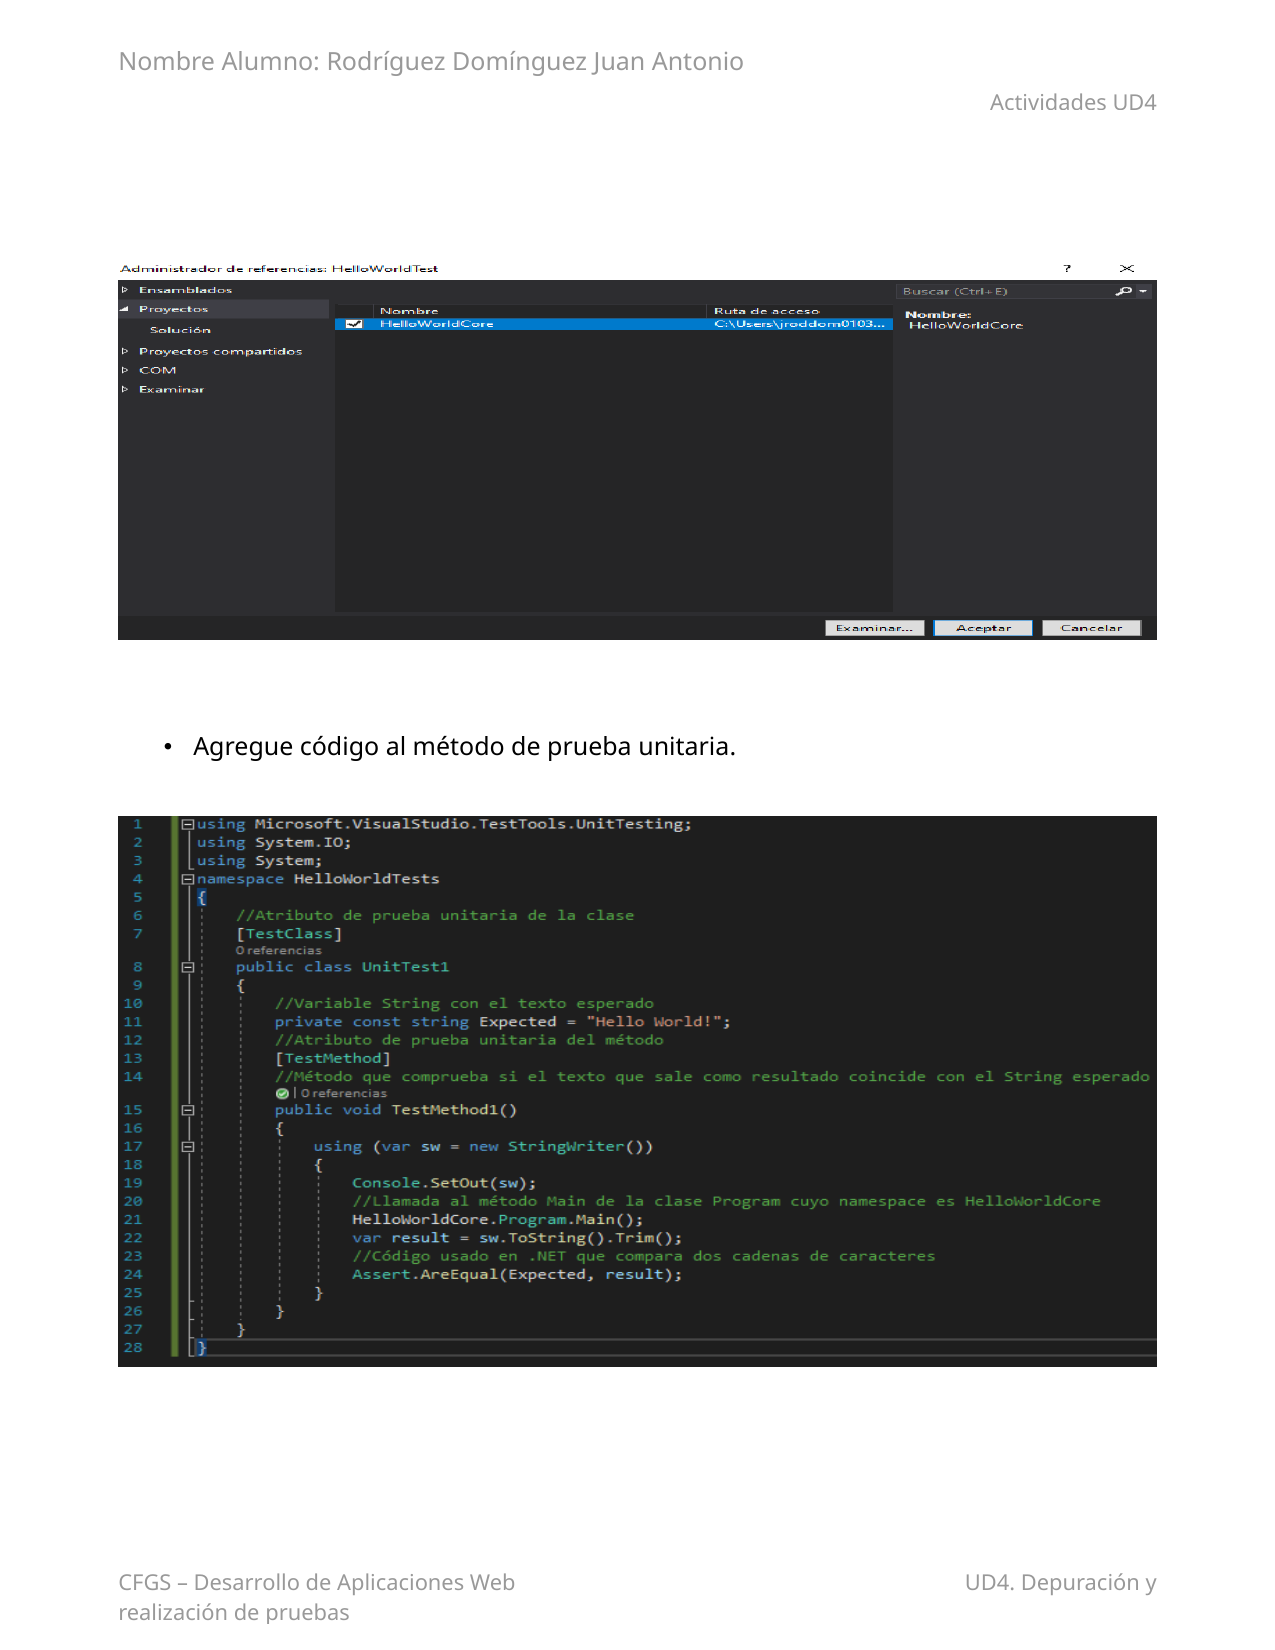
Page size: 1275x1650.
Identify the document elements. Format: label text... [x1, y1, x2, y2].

picture [118, 261, 1157, 640]
picture [118, 816, 1157, 1367]
list Agregue código al método de prueba unitaria. [164, 728, 1157, 762]
